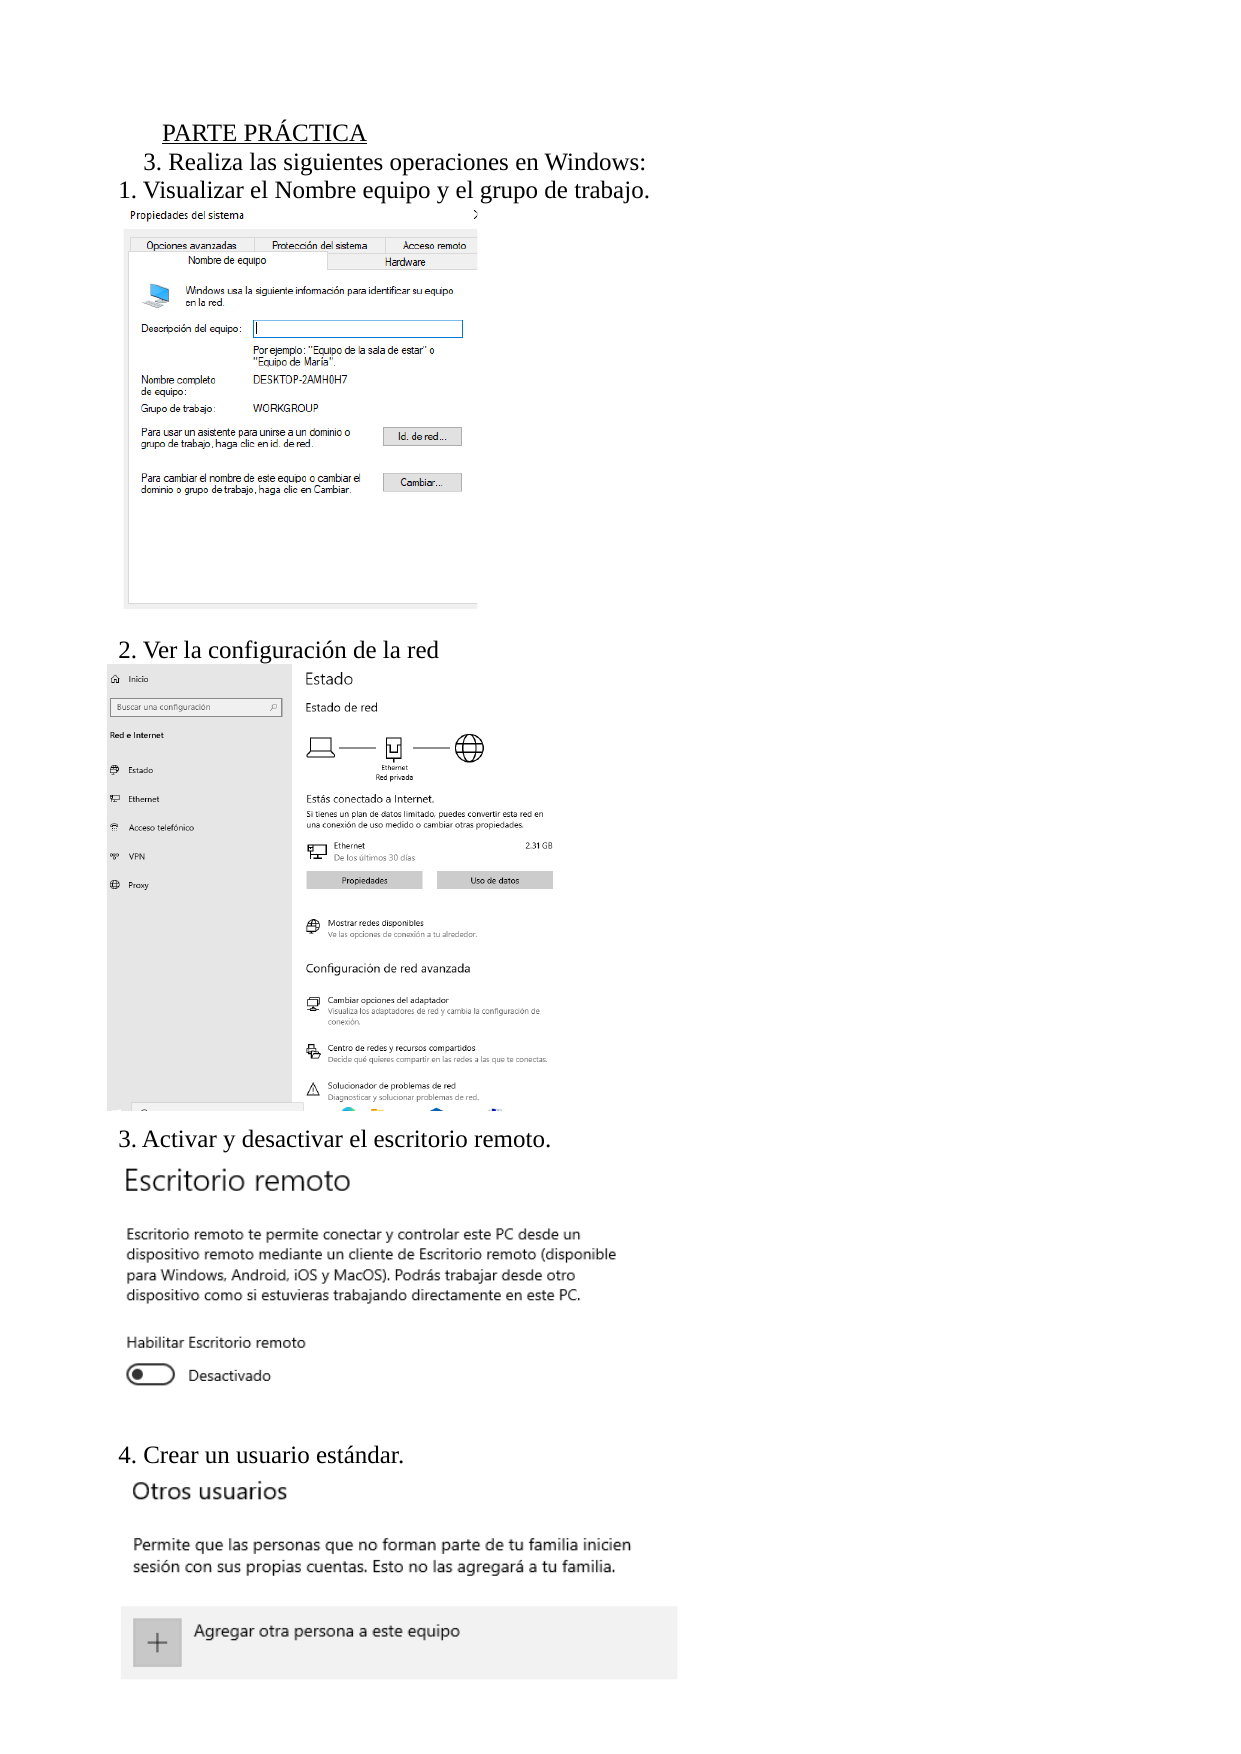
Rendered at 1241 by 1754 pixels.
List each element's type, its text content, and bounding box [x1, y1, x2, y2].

text 4. Crear un usuario estándar. [118, 1441, 1122, 1469]
text 1. Visualizar el Nombre equipo y el grupo de trabajo. [118, 176, 1122, 204]
text 3. Realiza las siguientes operaciones en Windows: [118, 147, 1122, 176]
text 2. Ver la configuración de la red [118, 636, 1122, 664]
text 3. Activar y desactivar el escritorio remoto. [118, 1124, 1122, 1153]
picture [111, 1161, 683, 1423]
text PARTE PRÁCTICA [118, 118, 1122, 147]
picture [123, 204, 478, 609]
picture [106, 664, 614, 1111]
picture [115, 1469, 713, 1695]
